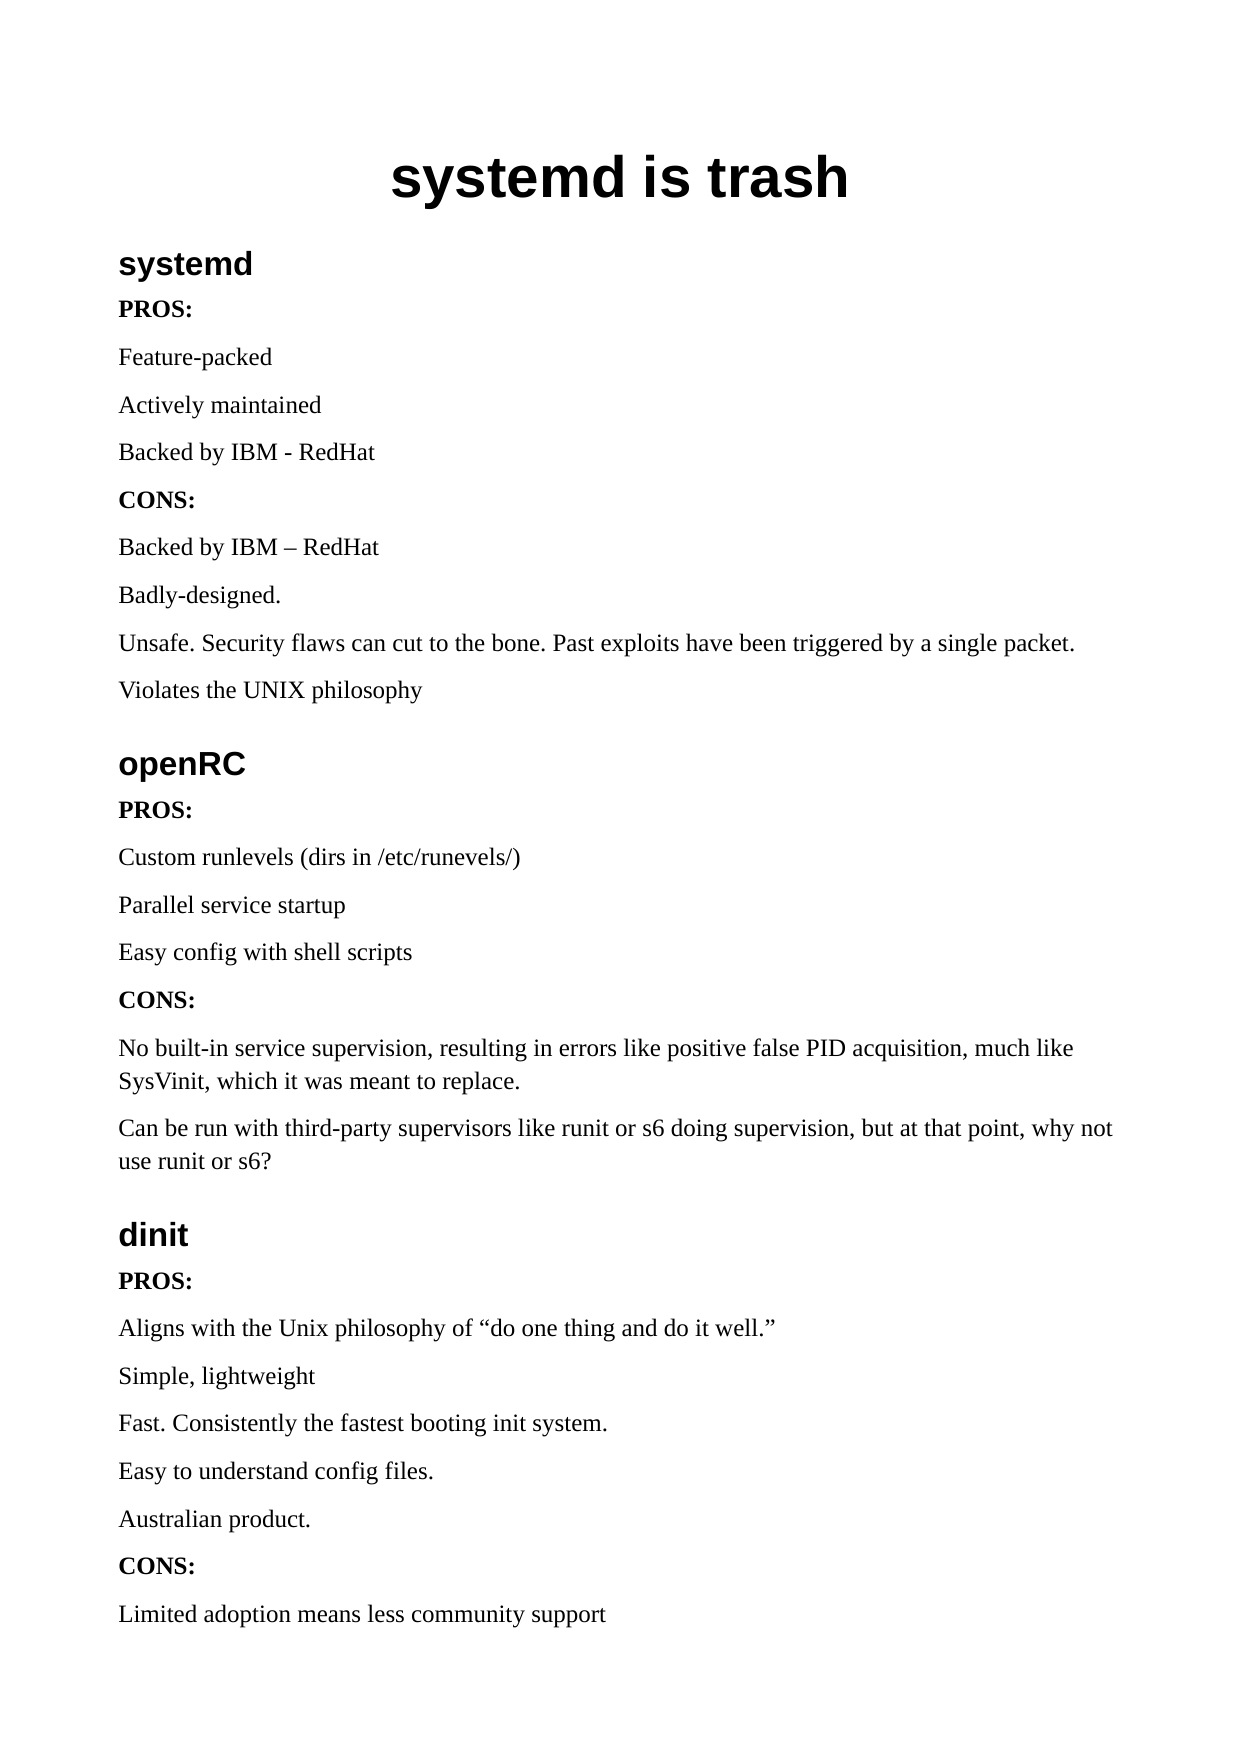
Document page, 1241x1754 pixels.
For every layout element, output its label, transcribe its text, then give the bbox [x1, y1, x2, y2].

text Parallel service startup [118, 890, 1122, 919]
text CONS: [118, 485, 1122, 514]
text Simple, lightweight [118, 1361, 1122, 1390]
subtitle openRC [118, 744, 1122, 782]
text CONS: [118, 985, 1122, 1014]
text Backed by IBM – RedHat [118, 532, 1122, 561]
title systemd is trash [118, 143, 1122, 210]
text Feature-packed [118, 342, 1122, 371]
text Actively maintained [118, 390, 1122, 418]
text Badly-designed. [118, 580, 1122, 609]
text No built-in service supervision, resulting in errors like positive false PID acquisition, much like SysVinit, which it was meant to replace. [118, 1033, 1122, 1094]
text Unsafe. Security flaws can cut to the bone. Past exploits have been triggered by a single packet. [118, 628, 1122, 656]
text Aligns with the Unix philosophy of “do one thing and do it well.” [118, 1313, 1122, 1342]
text PROS: [118, 1266, 1122, 1294]
text Backed by IBM - RedHat [118, 437, 1122, 466]
subtitle dinit [118, 1215, 1122, 1253]
text Custom runlevels (dirs in /etc/runevels/) [118, 842, 1122, 871]
text PROS: [118, 795, 1122, 823]
text Fast. Consistently the fastest booting init system. [118, 1408, 1122, 1437]
text Easy to understand config files. [118, 1456, 1122, 1485]
text Limited adoption means less community support [118, 1599, 1122, 1628]
text Can be run with third-party supervisors like runit or s6 doing supervision, but at that point, why not use runit or s6? [118, 1113, 1122, 1175]
text Violates the UNIX philosophy [118, 675, 1122, 704]
text CONS: [118, 1551, 1122, 1580]
text Easy config with shell scripts [118, 937, 1122, 966]
text Australian product. [118, 1504, 1122, 1532]
subtitle systemd [118, 243, 1122, 282]
text PROS: [118, 294, 1122, 323]
